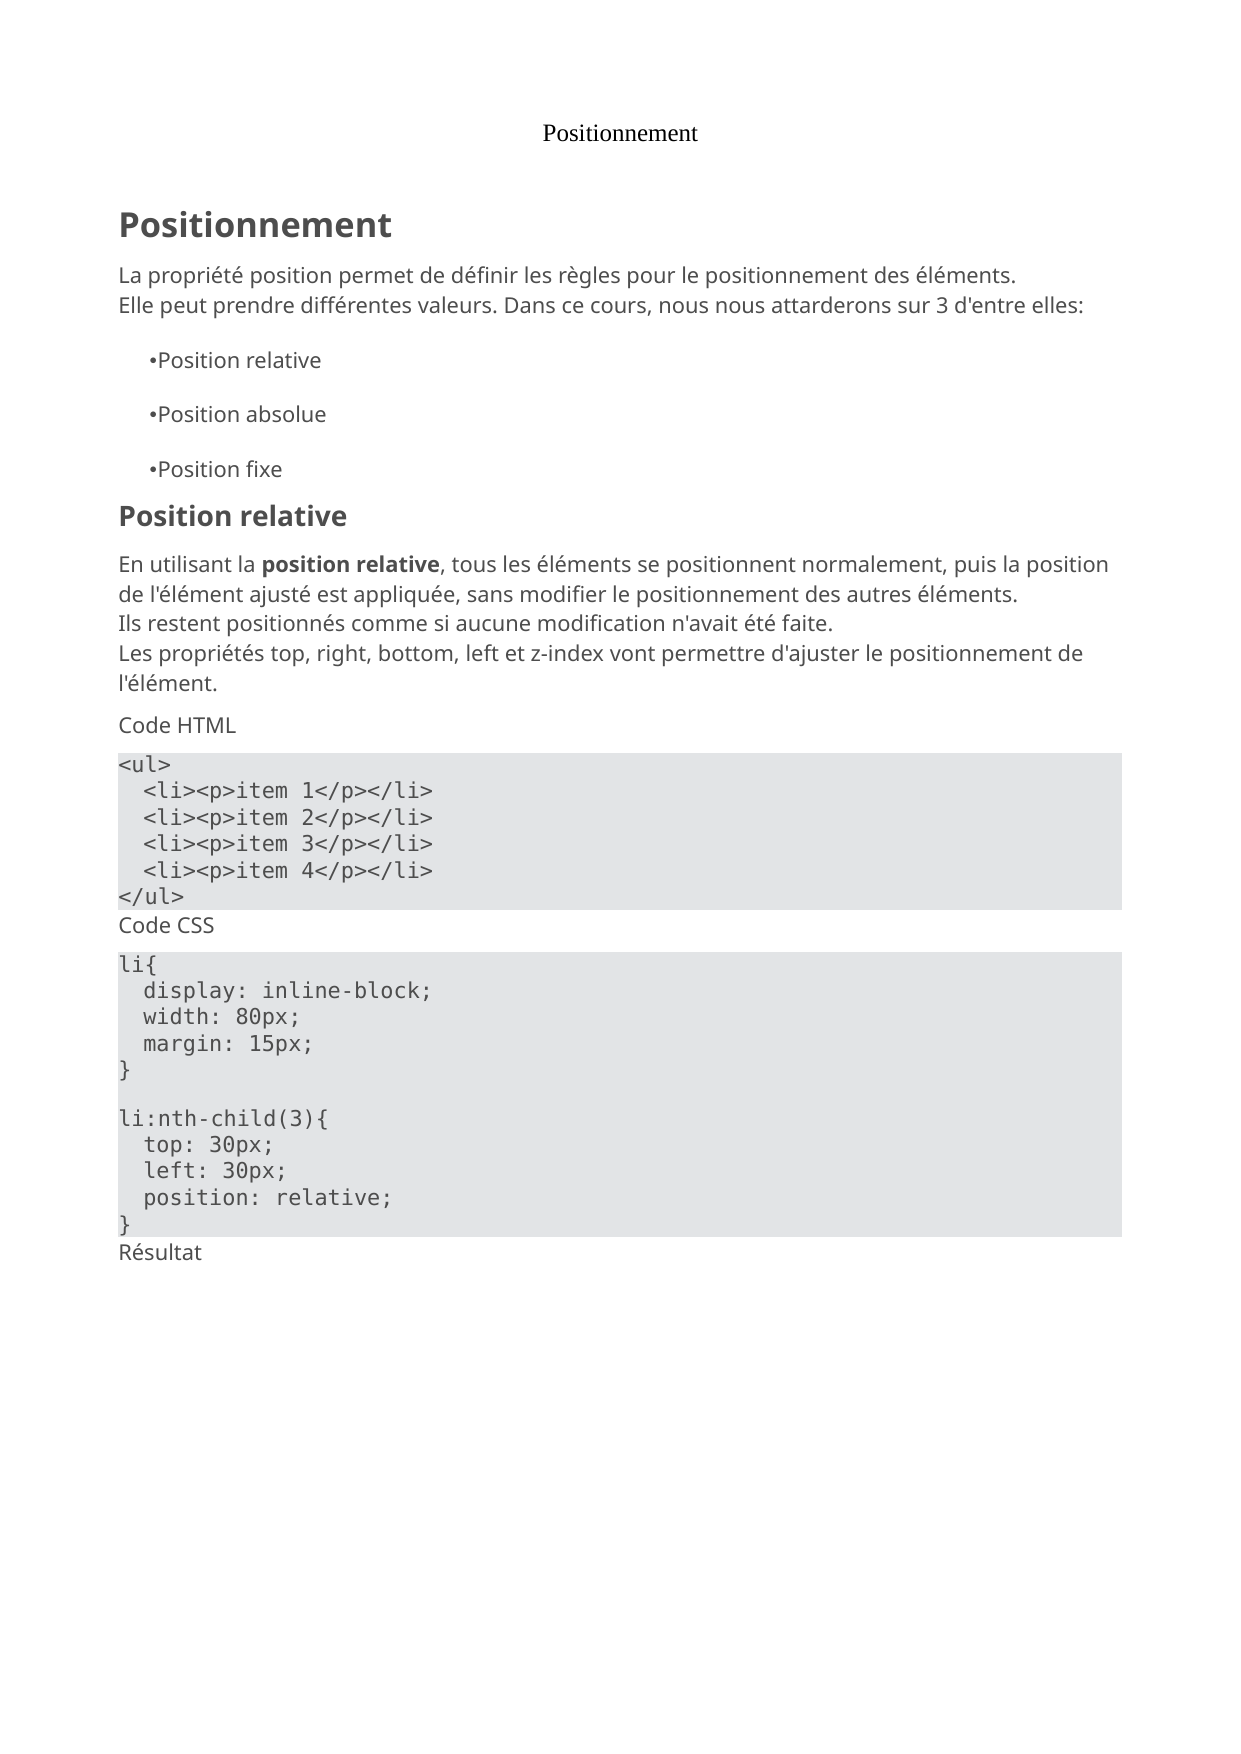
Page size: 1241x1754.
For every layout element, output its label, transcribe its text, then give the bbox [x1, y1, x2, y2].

text margin: 15px; [118, 1031, 1122, 1057]
text En utilisant la position relative, tous les éléments se positionnent normalement, puis la position de l'élément ajusté est appliquée, sans modifier le positionnement des autres éléments. Ils restent positionnés comme si aucune modification n'avait été faite. Les propriétés top, right, bottom, left et z-index vont permettre d'ajuster le positionnement de l'élément. [118, 549, 1122, 698]
text } [118, 1212, 1122, 1237]
text position: relative; [118, 1185, 1122, 1212]
text Code HTML [118, 710, 1122, 740]
text display: inline-block; [118, 978, 1122, 1004]
list Position absolue [149, 399, 1122, 429]
text li{ [118, 952, 1122, 978]
text La propriété position permet de définir les règles pour le positionnement des éléments. Elle peut prendre différentes valeurs. Dans ce cours, nous nous attarderons sur 3 d'entre elles: [118, 260, 1122, 319]
subtitle Position relative [118, 496, 1122, 535]
text Code CSS [118, 910, 1122, 940]
text <li><p>item 3</p></li> [118, 831, 1122, 858]
text li:nth-child(3){ [118, 1107, 1122, 1132]
text <li><p>item 4</p></li> [118, 858, 1122, 884]
text Positionnement [118, 118, 1122, 147]
text top: 30px; [118, 1132, 1122, 1159]
text Résultat [118, 1237, 1122, 1267]
list Position fixe [149, 454, 1122, 484]
text </ul> [118, 884, 1122, 910]
list Position relative [149, 344, 1122, 374]
text <li><p>item 2</p></li> [118, 805, 1122, 831]
text <ul> [118, 753, 1122, 778]
text <li><p>item 1</p></li> [118, 778, 1122, 805]
text left: 30px; [118, 1159, 1122, 1185]
text } [118, 1057, 1122, 1083]
subtitle Positionnement [118, 201, 1122, 247]
text width: 80px; [118, 1004, 1122, 1031]
